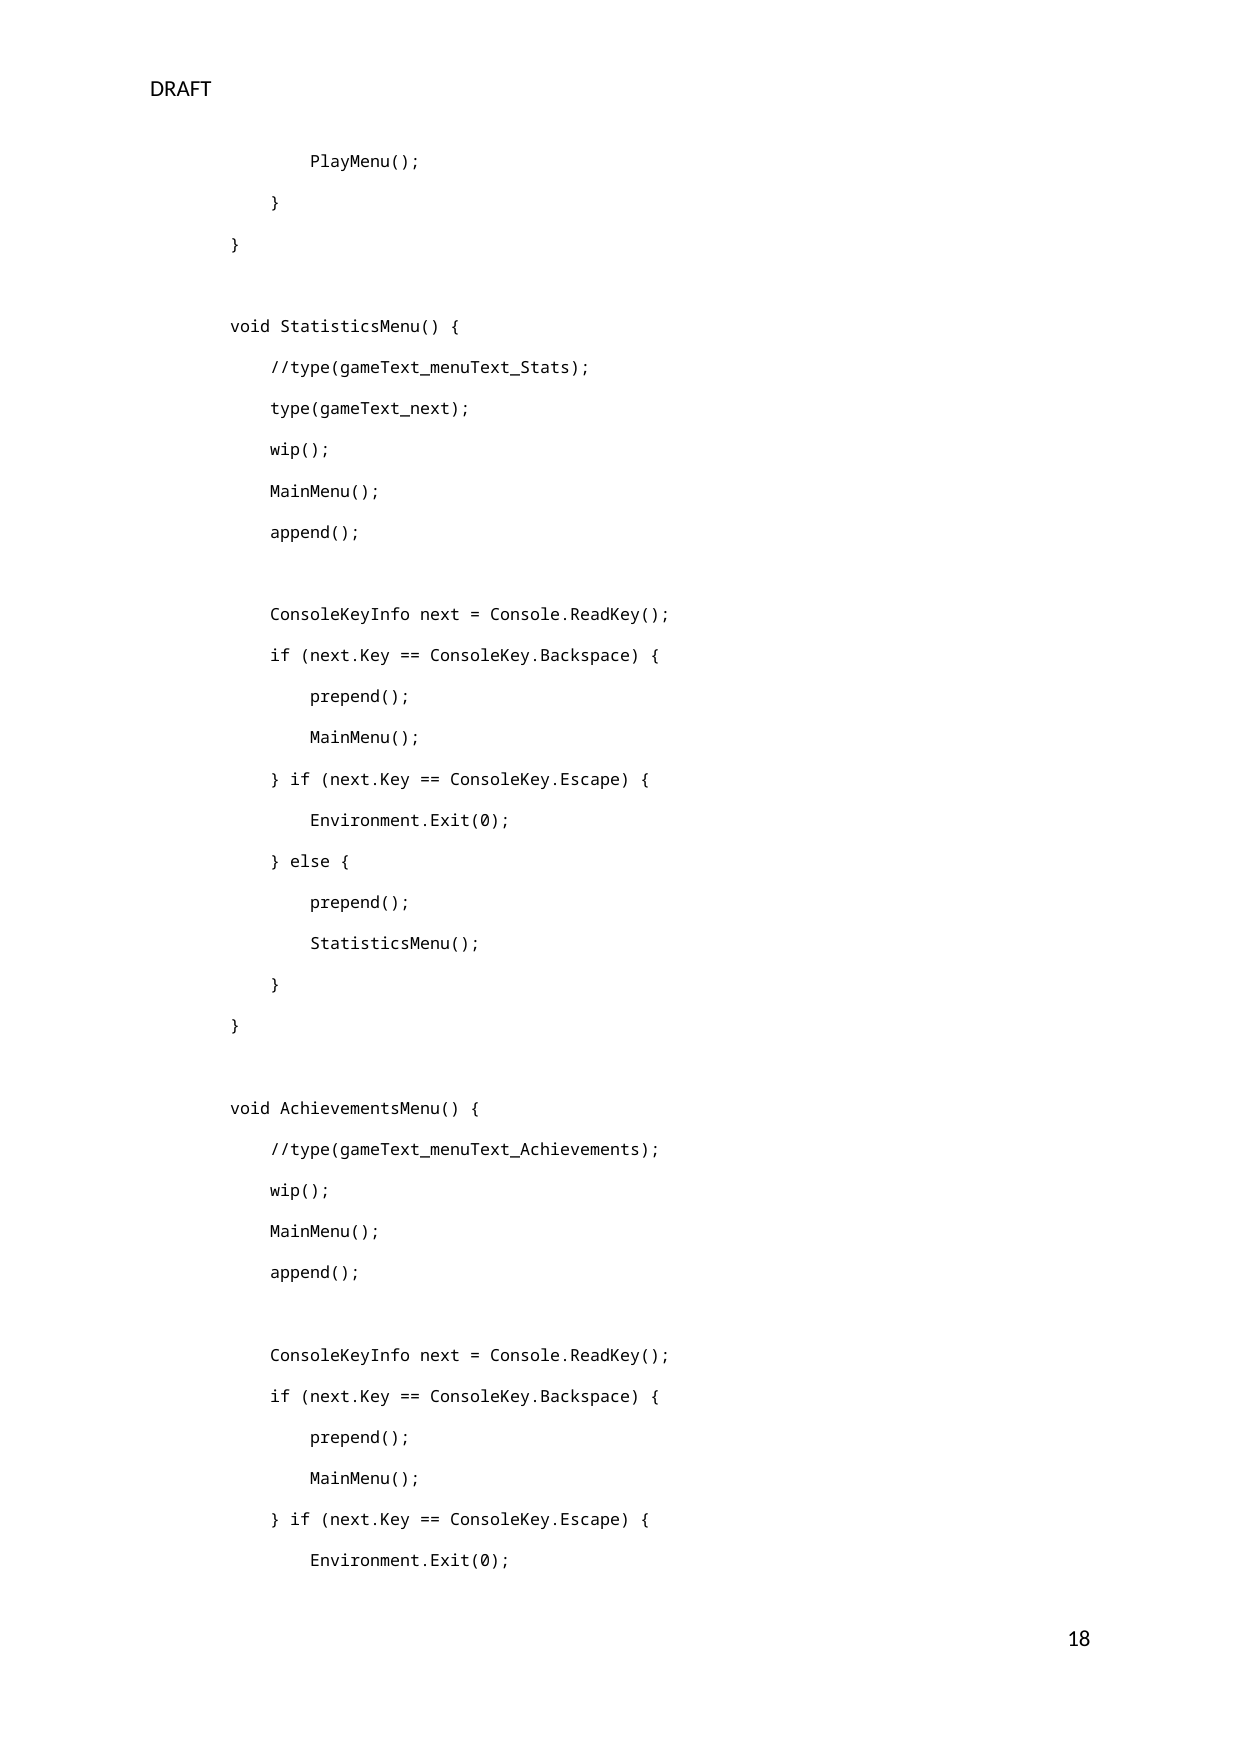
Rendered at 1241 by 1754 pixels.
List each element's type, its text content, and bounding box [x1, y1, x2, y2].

text MainMenu(); [150, 1467, 1090, 1489]
text wip(); [150, 1179, 1090, 1201]
text ConsoleKeyInfo next = Console.ReadKey(); [150, 1343, 1090, 1366]
text } [150, 232, 1090, 255]
text MainMenu(); [150, 479, 1090, 502]
text PlayMenu(); [150, 150, 1090, 173]
text //type(gameText_menuText_Stats); [150, 356, 1090, 378]
text } if (next.Key == ConsoleKey.Escape) { [150, 1508, 1090, 1531]
text MainMenu(); [150, 1220, 1090, 1242]
text Environment.Exit(0); [150, 808, 1090, 831]
text prepend(); [150, 685, 1090, 708]
text MainMenu(); [150, 726, 1090, 749]
text StatisticsMenu(); [150, 932, 1090, 954]
text //type(gameText_menuText_Achievements); [150, 1137, 1090, 1160]
text void AchievementsMenu() { [150, 1096, 1090, 1119]
text } if (next.Key == ConsoleKey.Escape) { [150, 767, 1090, 790]
text append(); [150, 1261, 1090, 1284]
text } else { [150, 849, 1090, 872]
text } [150, 1014, 1090, 1037]
text ConsoleKeyInfo next = Console.ReadKey(); [150, 603, 1090, 625]
text if (next.Key == ConsoleKey.Backspace) { [150, 644, 1090, 666]
text if (next.Key == ConsoleKey.Backspace) { [150, 1384, 1090, 1407]
text void StatisticsMenu() { [150, 314, 1090, 337]
text } [150, 191, 1090, 214]
text wip(); [150, 438, 1090, 461]
text append(); [150, 520, 1090, 543]
text Environment.Exit(0); [150, 1549, 1090, 1572]
text prepend(); [150, 1426, 1090, 1448]
text type(gameText_next); [150, 397, 1090, 419]
text } [150, 973, 1090, 996]
text prepend(); [150, 891, 1090, 913]
